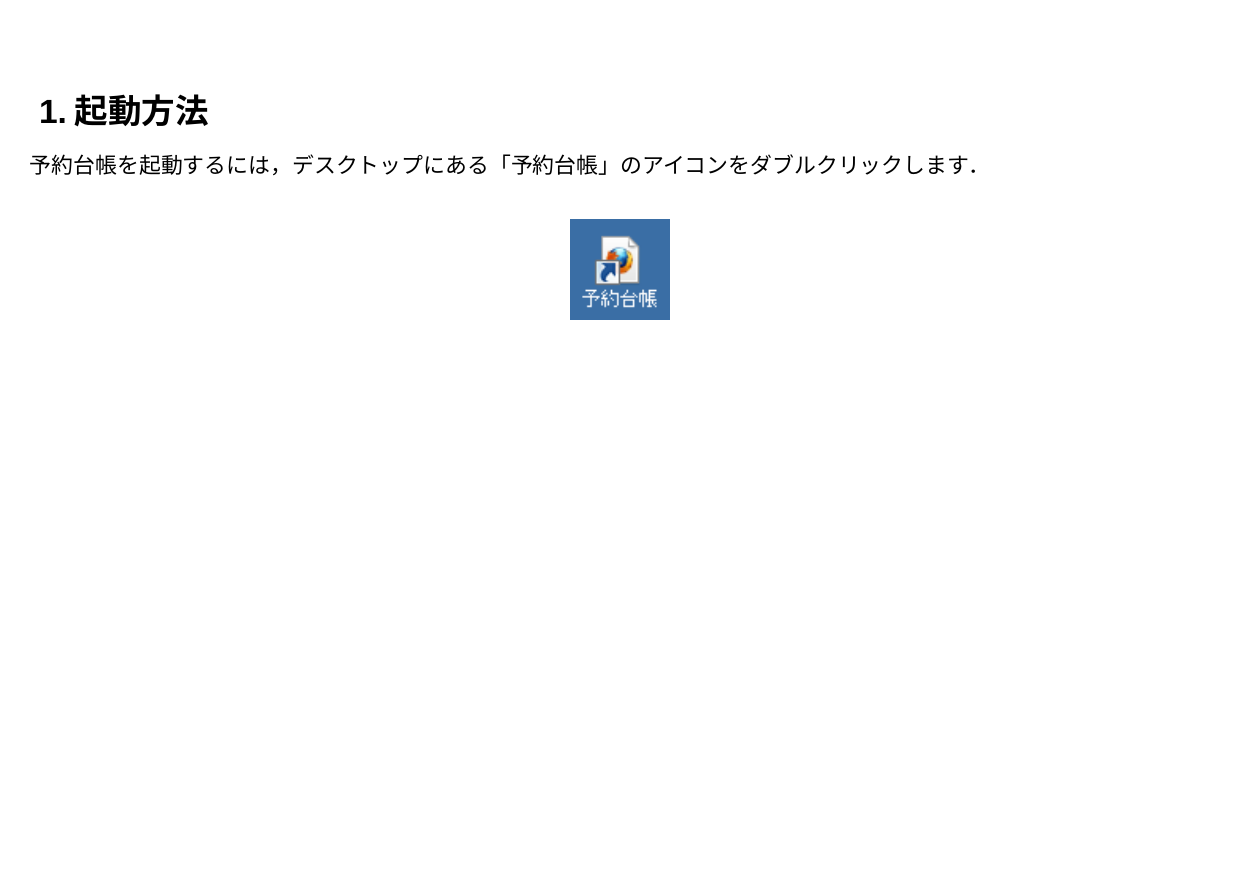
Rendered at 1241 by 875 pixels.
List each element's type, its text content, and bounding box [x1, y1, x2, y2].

subtitle 起動方法 [29, 84, 1211, 133]
picture [570, 219, 670, 320]
text 予約台帳を起動するには，デスクトップにある「予約台帳」のアイコンをダブルクリックします． [29, 148, 1211, 180]
